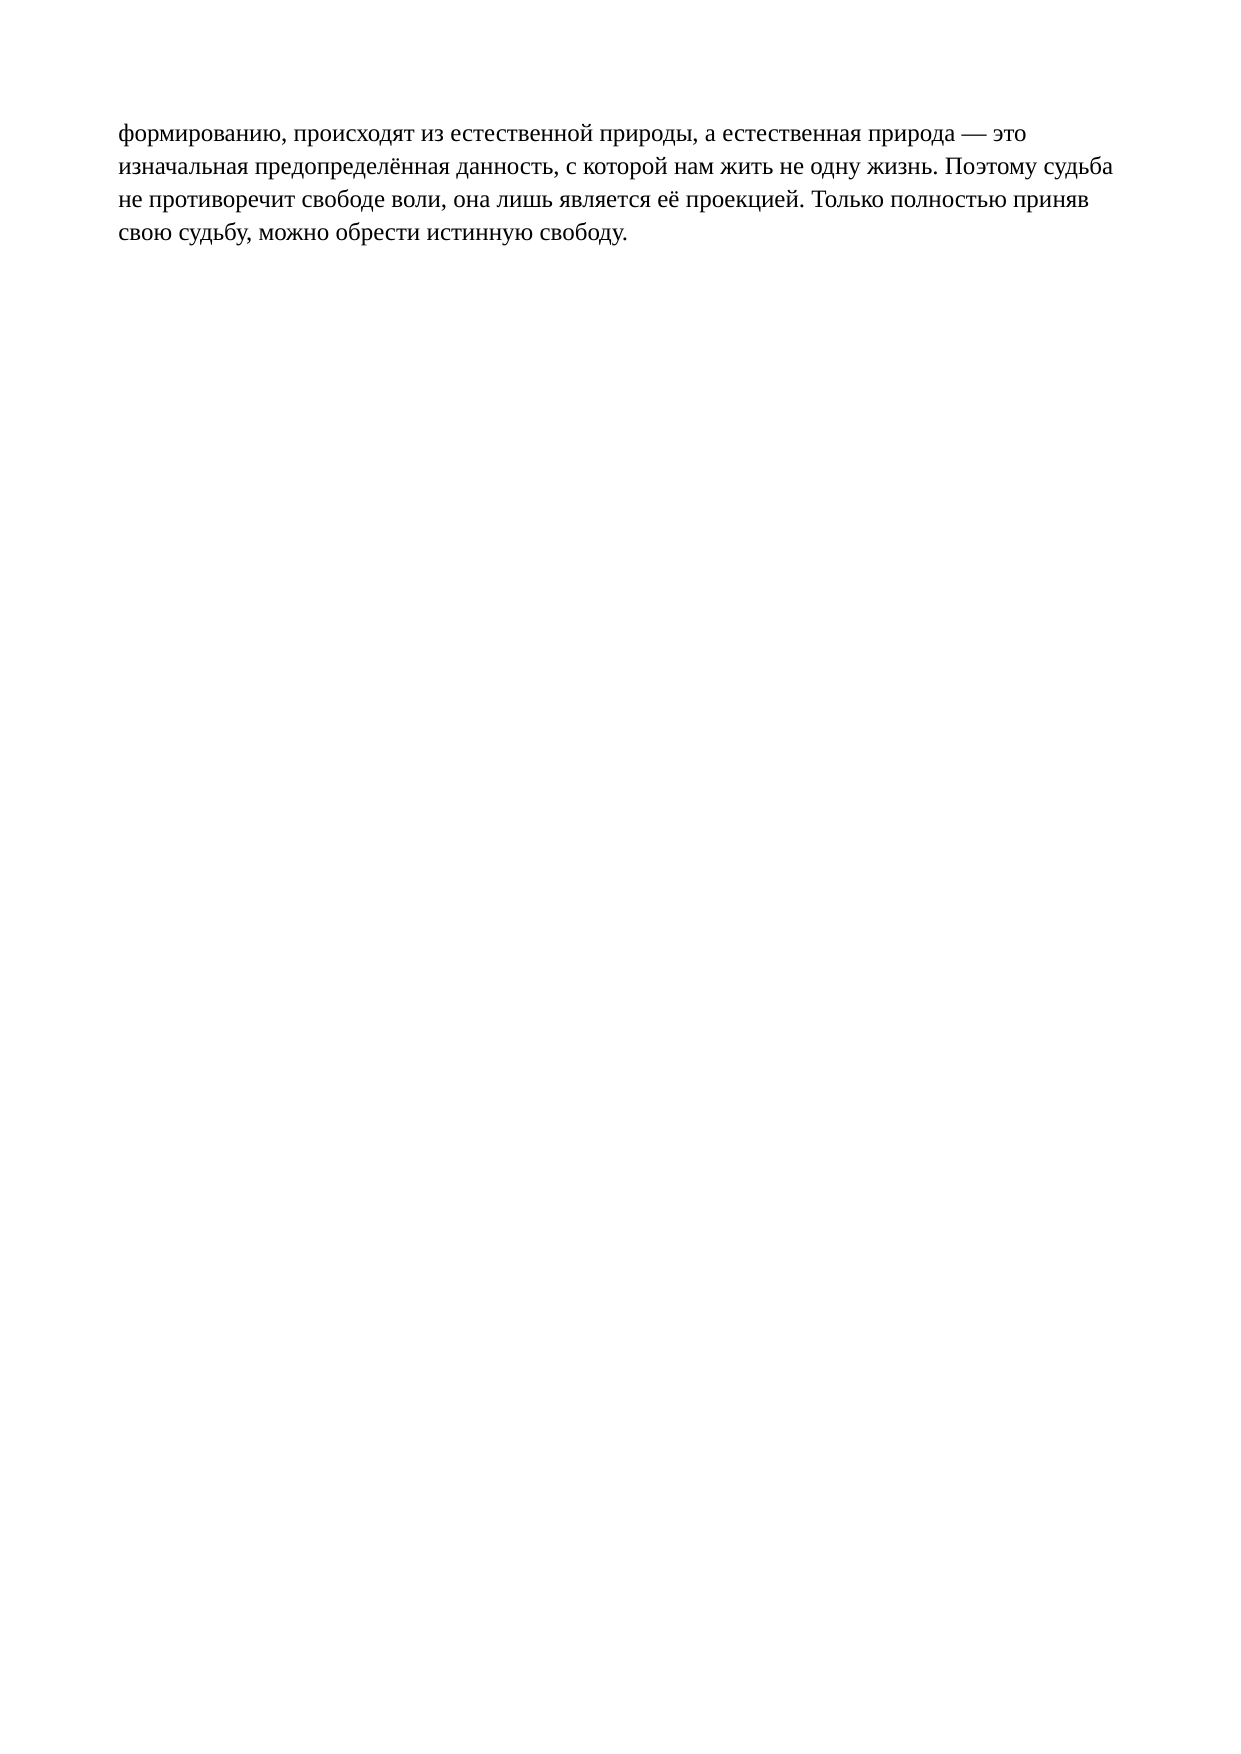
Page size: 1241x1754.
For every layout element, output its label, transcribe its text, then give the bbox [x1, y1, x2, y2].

text формированию, происходят из естественной природы, а естественная природа — это изначальная предопределённая данность, с которой нам жить не одну жизнь. Поэтому судьба не противоречит свободе воли, она лишь является её проекцией. Только полностью приняв свою судьбу, можно обрести истинную свободу. [118, 118, 1122, 246]
